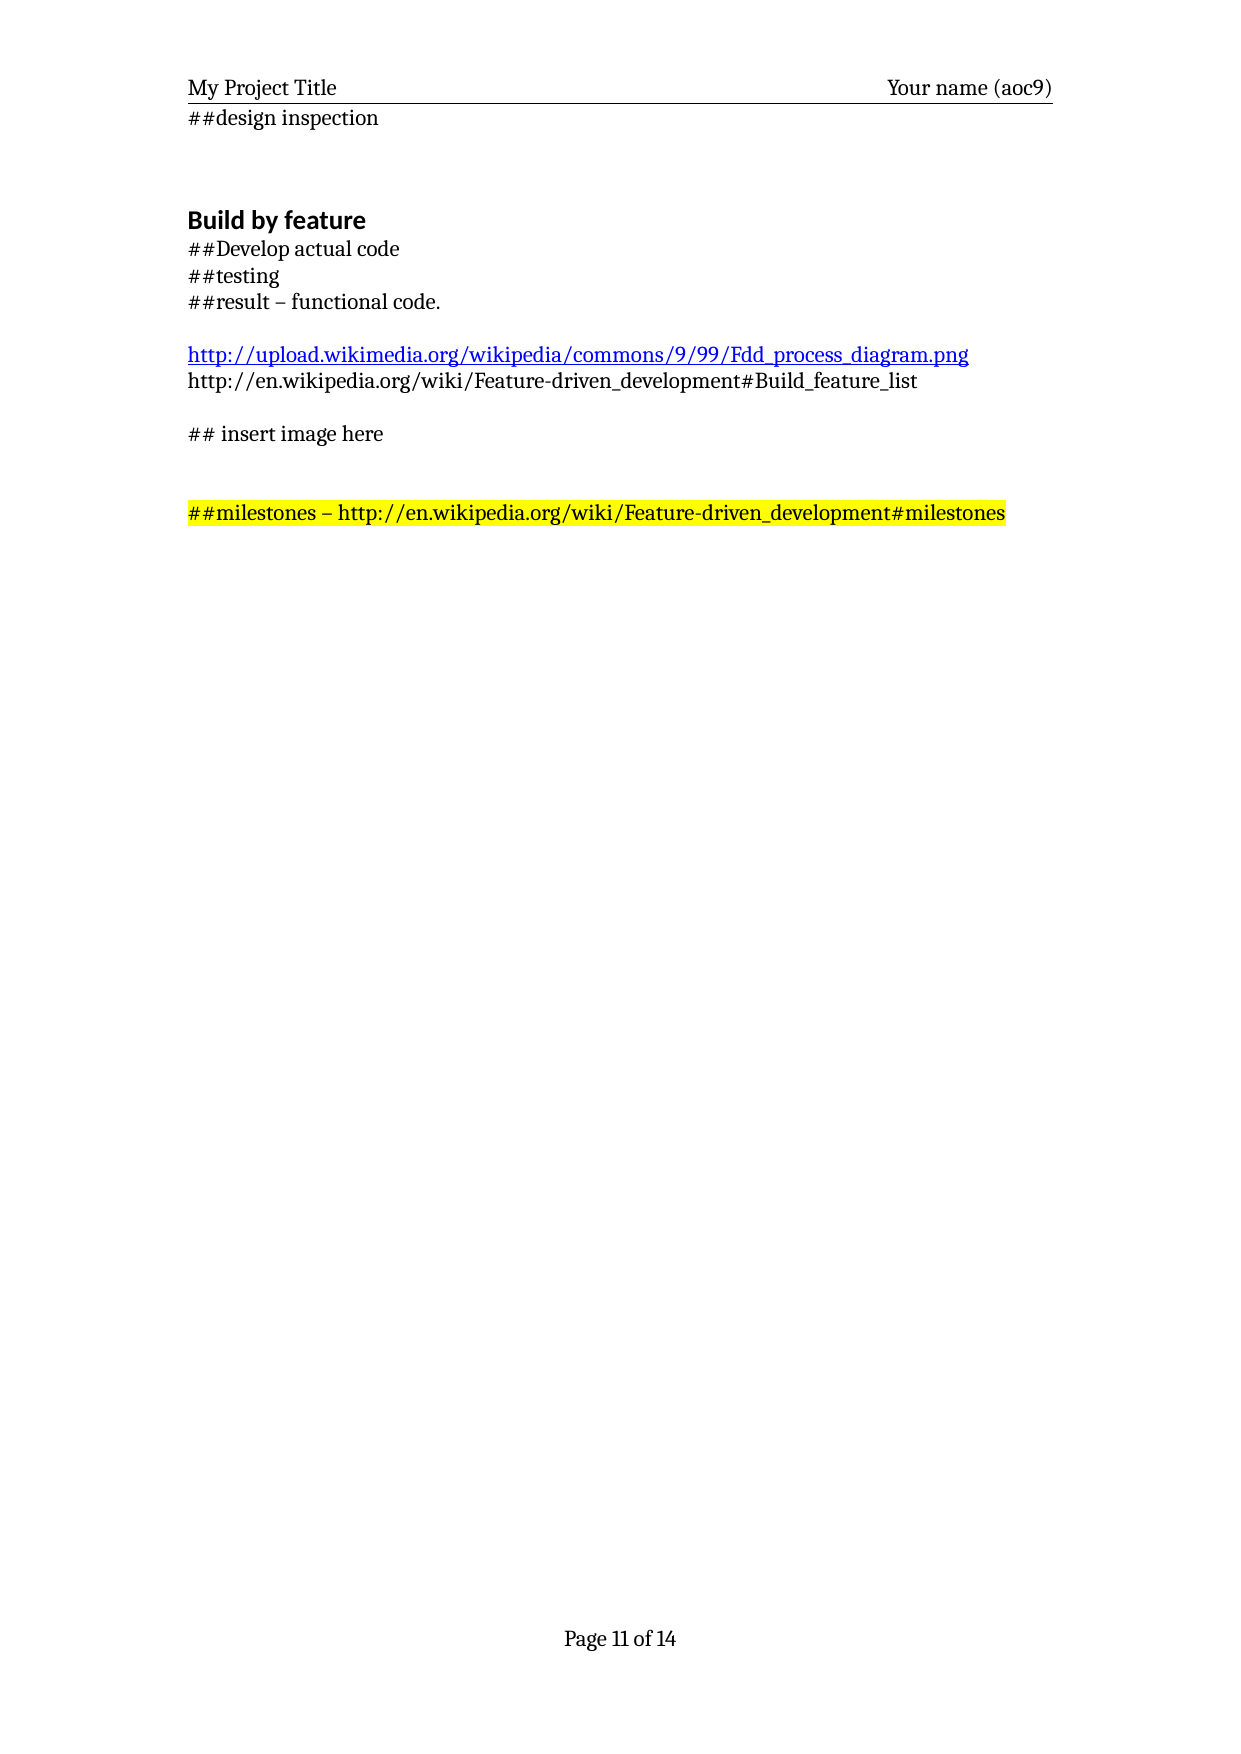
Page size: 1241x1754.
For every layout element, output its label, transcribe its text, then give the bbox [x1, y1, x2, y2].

subtitle Build by feature [187, 203, 1053, 236]
text ##testing [187, 262, 1053, 289]
text ##milestones – http://en.wikipedia.org/wiki/Feature-driven_development#milestones [187, 499, 1053, 526]
text ## insert image here [187, 421, 1053, 447]
text ##Develop actual code [187, 236, 1053, 262]
text http://upload.wikimedia.org/wikipedia/commons/9/99/Fdd_process_diagram.png [187, 341, 1053, 368]
text ##result – functional code. [187, 289, 1053, 315]
text ##design inspection [187, 104, 1053, 131]
text http://en.wikipedia.org/wiki/Feature-driven_development#Build_feature_list [187, 368, 1053, 394]
